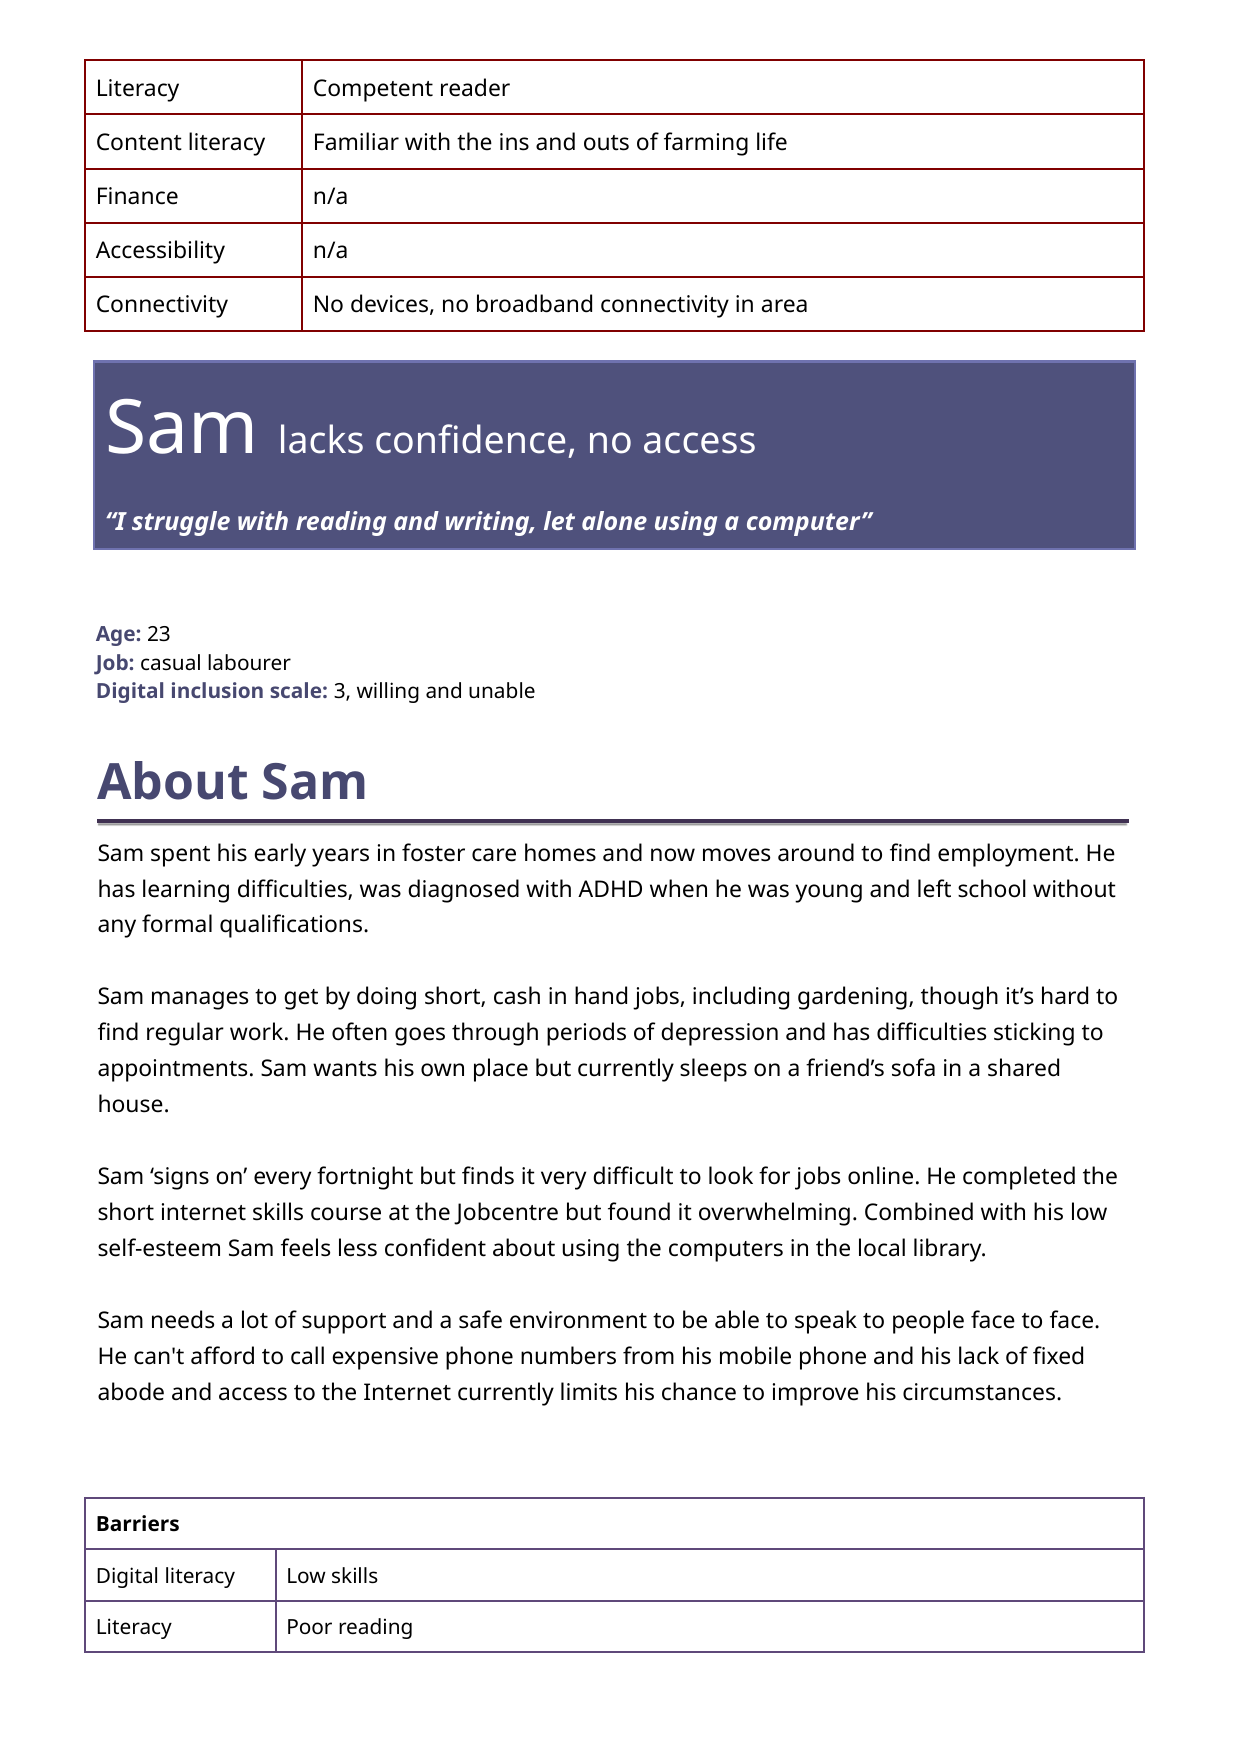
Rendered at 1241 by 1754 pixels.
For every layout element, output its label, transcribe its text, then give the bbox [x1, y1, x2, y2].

text Sam needs a lot of support and a safe environment to be able to speak to people face to face. [97, 1304, 1138, 1335]
text About Sam [97, 746, 1138, 814]
table_cell Poor reading [277, 1602, 1143, 1651]
table_cell Accessibility [86, 224, 301, 276]
table_cell n/a [303, 224, 1143, 276]
text He can't afford to call expensive phone numbers from his mobile phone and his lack of fixed abode and access to the Internet currently limits his chance to improve his circumstances. [97, 1340, 1138, 1407]
table_cell Literacy [86, 1602, 275, 1651]
table_cell Competent reader [303, 61, 1143, 113]
table_cell No devices, no broadband connectivity in area [303, 278, 1143, 330]
table_cell Familiar with the ins and outs of farming life [303, 115, 1143, 167]
table_cell Content literacy [86, 115, 301, 167]
text Sam spent his early years in foster care homes and now moves around to find employment. He has learning difficulties, was diagnosed with ADHD when he was young and left school without any formal qualifications. [97, 837, 1138, 940]
table_header Sam lacks confidence, no access “I struggle with reading and writing, let alone using a computer” [95, 363, 1134, 548]
table_cell Literacy [86, 61, 301, 113]
table_header Barriers [86, 1499, 1143, 1548]
table_cell n/a [303, 170, 1143, 222]
table_header [828, 609, 1059, 715]
table_header Age: 23 Job: casual labourer Digital inclusion scale: 3, willing and unable [86, 609, 826, 715]
table_cell Low skills [277, 1550, 1143, 1599]
table_cell Finance [86, 170, 301, 222]
table_cell Digital literacy [86, 1550, 275, 1599]
table_cell Connectivity [86, 278, 301, 330]
text Sam ‘signs on’ every fortnight but finds it very difficult to look for jobs online. He completed the short internet skills course at the Jobcentre but found it overwhelming. Combined with his low self-esteem Sam feels less confident about using the computers in the local library. [97, 1160, 1138, 1263]
text Sam manages to get by doing short, cash in hand jobs, including gardening, though it’s hard to find regular work. He often goes through periods of depression and has difficulties sticking to appointments. Sam wants his own place but currently sleeps on a friend’s sofa in a shared house. [97, 980, 1138, 1119]
